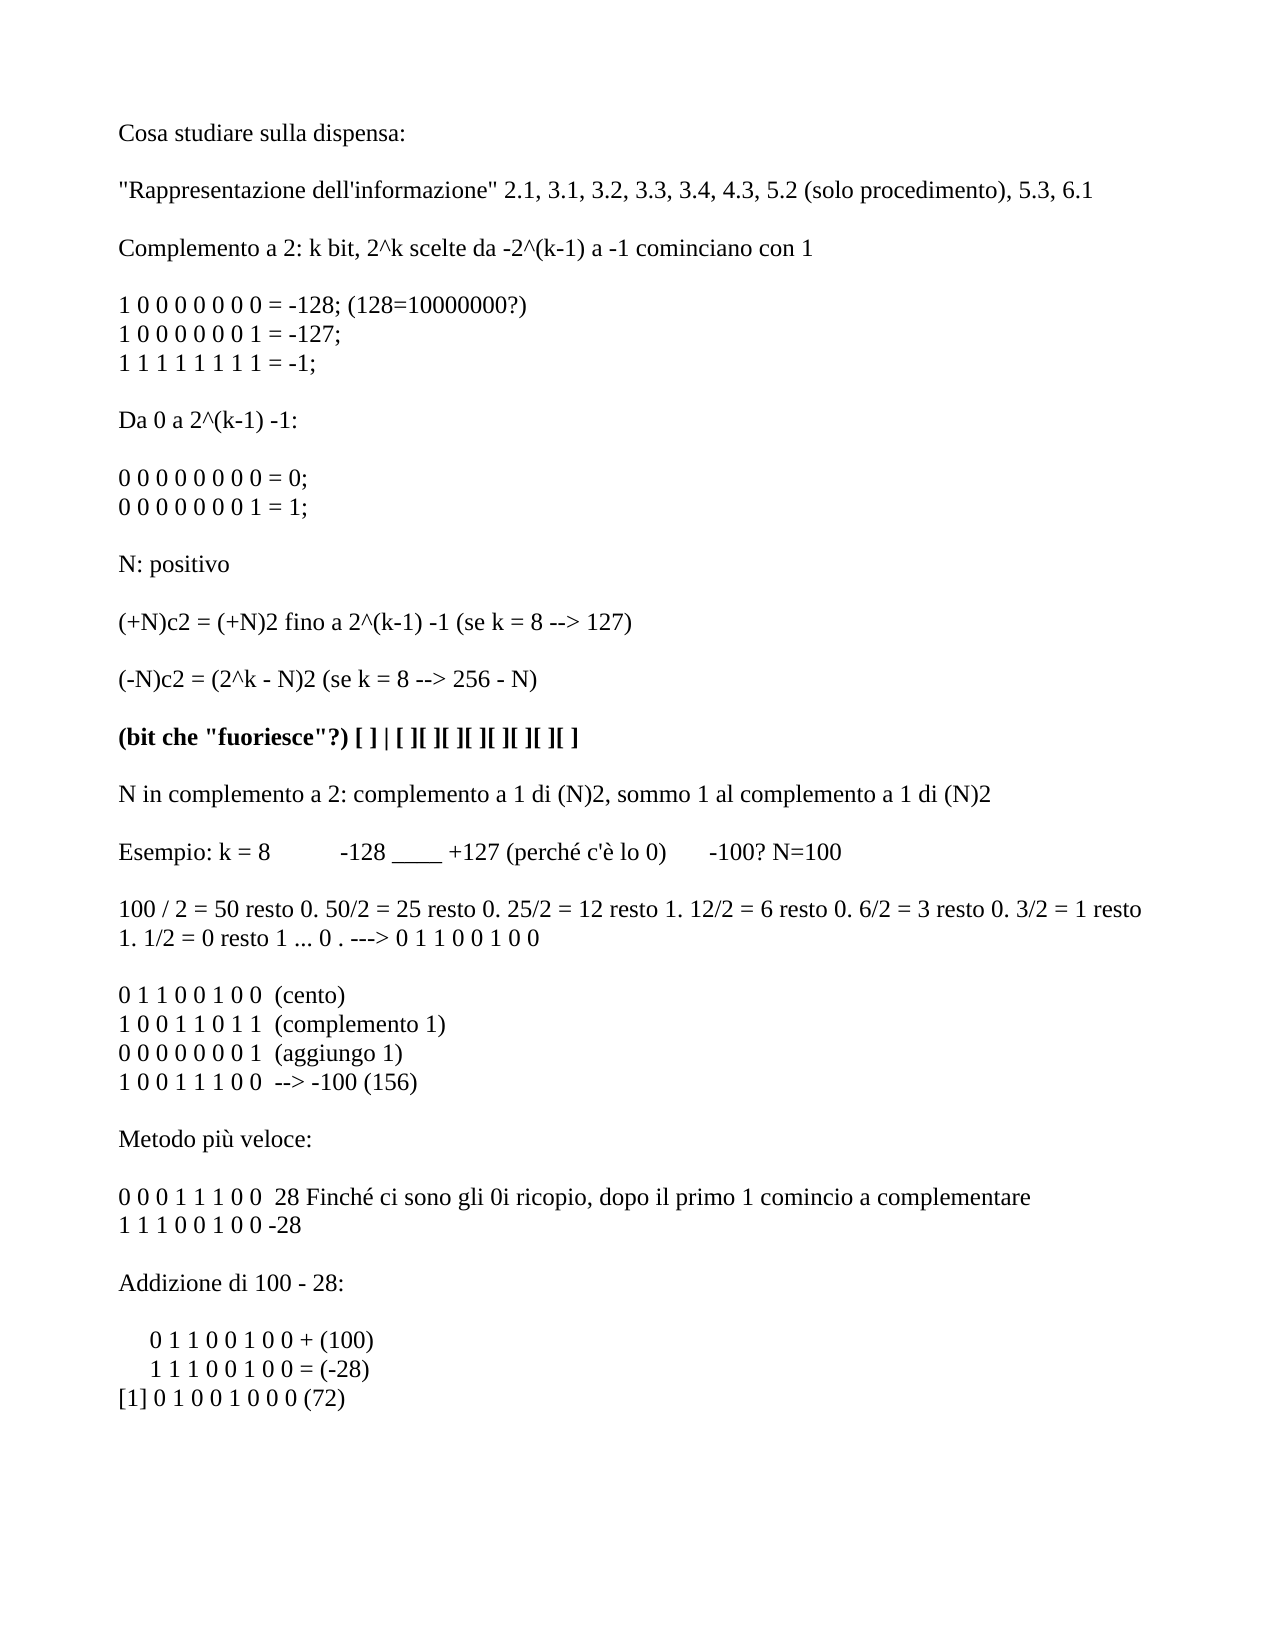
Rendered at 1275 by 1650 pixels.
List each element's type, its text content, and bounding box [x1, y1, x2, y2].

text 0 1 1 0 0 1 0 0 + (100) [118, 1326, 1157, 1354]
text N in complemento a 2: complemento a 1 di (N)2, sommo 1 al complemento a 1 di (N)2 [118, 779, 1157, 808]
text (-N)c2 = (2^k - N)2 (se k = 8 --> 256 - N) [118, 664, 1157, 693]
text N: positivo [118, 549, 1157, 578]
text 100 / 2 = 50 resto 0. 50/2 = 25 resto 0. 25/2 = 12 resto 1. 12/2 = 6 resto 0. 6/2 = 3 resto 0. 3/2 = 1 resto 1. 1/2 = 0 resto 1 ... 0 . ---> 0 1 1 0 0 1 0 0 [118, 894, 1157, 952]
text 1 1 1 1 1 1 1 1 = -1; [118, 348, 1157, 377]
text 1 0 0 0 0 0 0 0 = -128; (128=10000000?) [118, 291, 1157, 319]
text 1 0 0 0 0 0 0 1 = -127; [118, 319, 1157, 348]
text Addizione di 100 - 28: [118, 1268, 1157, 1297]
text 0 0 0 0 0 0 0 1 (aggiungo 1) [118, 1038, 1157, 1067]
text "Rappresentazione dell'informazione" 2.1, 3.1, 3.2, 3.3, 3.4, 4.3, 5.2 (solo procedimento), 5.3, 6.1 [118, 176, 1157, 204]
text 0 0 0 0 0 0 0 1 = 1; [118, 492, 1157, 521]
text Esempio: k = 8 -128 ____ +127 (perché c'è lo 0) -100? N=100 [118, 837, 1157, 866]
text 1 0 0 1 1 0 1 1 (complemento 1) [118, 1009, 1157, 1038]
text 1 1 1 0 0 1 0 0 -28 [118, 1211, 1157, 1239]
text Da 0 a 2^(k-1) -1: [118, 406, 1157, 434]
text 0 0 0 0 0 0 0 0 = 0; [118, 463, 1157, 492]
text [1] 0 1 0 0 1 0 0 0 (72) [118, 1383, 1157, 1412]
text 0 1 1 0 0 1 0 0 (cento) [118, 981, 1157, 1009]
text (bit che "fuoriesce"?) [ ] | [ ][ ][ ][ ][ ][ ][ ][ ] [118, 722, 1157, 751]
text 0 0 0 1 1 1 0 0 28 Finché ci sono gli 0i ricopio, dopo il primo 1 comincio a complementare [118, 1182, 1157, 1211]
text (+N)c2 = (+N)2 fino a 2^(k-1) -1 (se k = 8 --> 127) [118, 607, 1157, 636]
text 1 1 1 0 0 1 0 0 = (-28) [118, 1354, 1157, 1383]
text Metodo più veloce: [118, 1124, 1157, 1153]
text Complemento a 2: k bit, 2^k scelte da -2^(k-1) a -1 cominciano con 1 [118, 233, 1157, 262]
text 1 0 0 1 1 1 0 0 --> -100 (156) [118, 1067, 1157, 1096]
text Cosa studiare sulla dispensa: [118, 118, 1157, 147]
